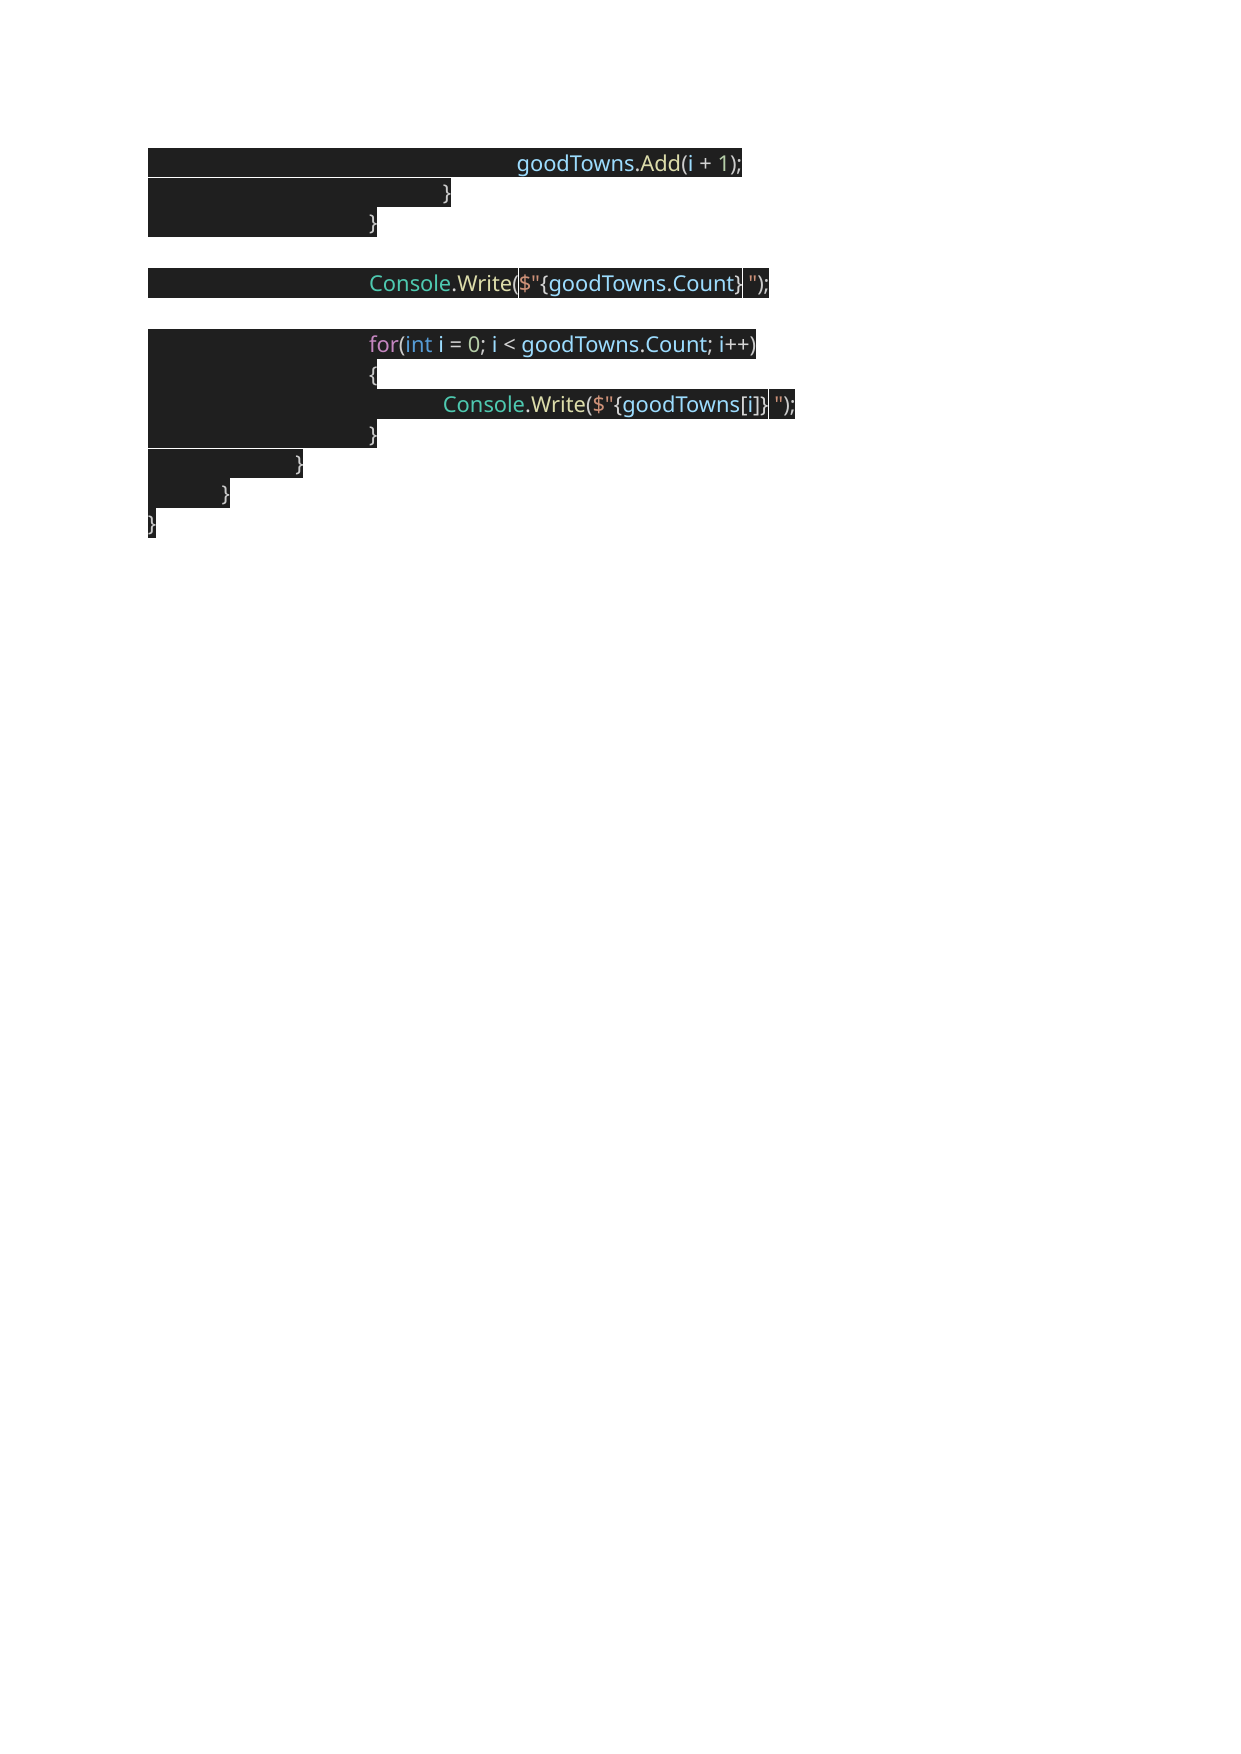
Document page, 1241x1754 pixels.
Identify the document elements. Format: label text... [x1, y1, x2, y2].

text } [148, 177, 1093, 207]
text Console.Write($"{goodTowns.Count} "); [148, 268, 1093, 298]
text { [148, 359, 1093, 389]
text goodTowns.Add(i + 1); [148, 148, 1093, 177]
text Console.Write($"{goodTowns[i]} "); [148, 389, 1093, 419]
text } [148, 419, 1093, 448]
text for(int i = 0; i < goodTowns.Count; i++) [148, 329, 1093, 359]
text } [148, 508, 1093, 538]
text } [148, 448, 1093, 478]
text } [148, 478, 1093, 508]
text } [148, 207, 1093, 237]
